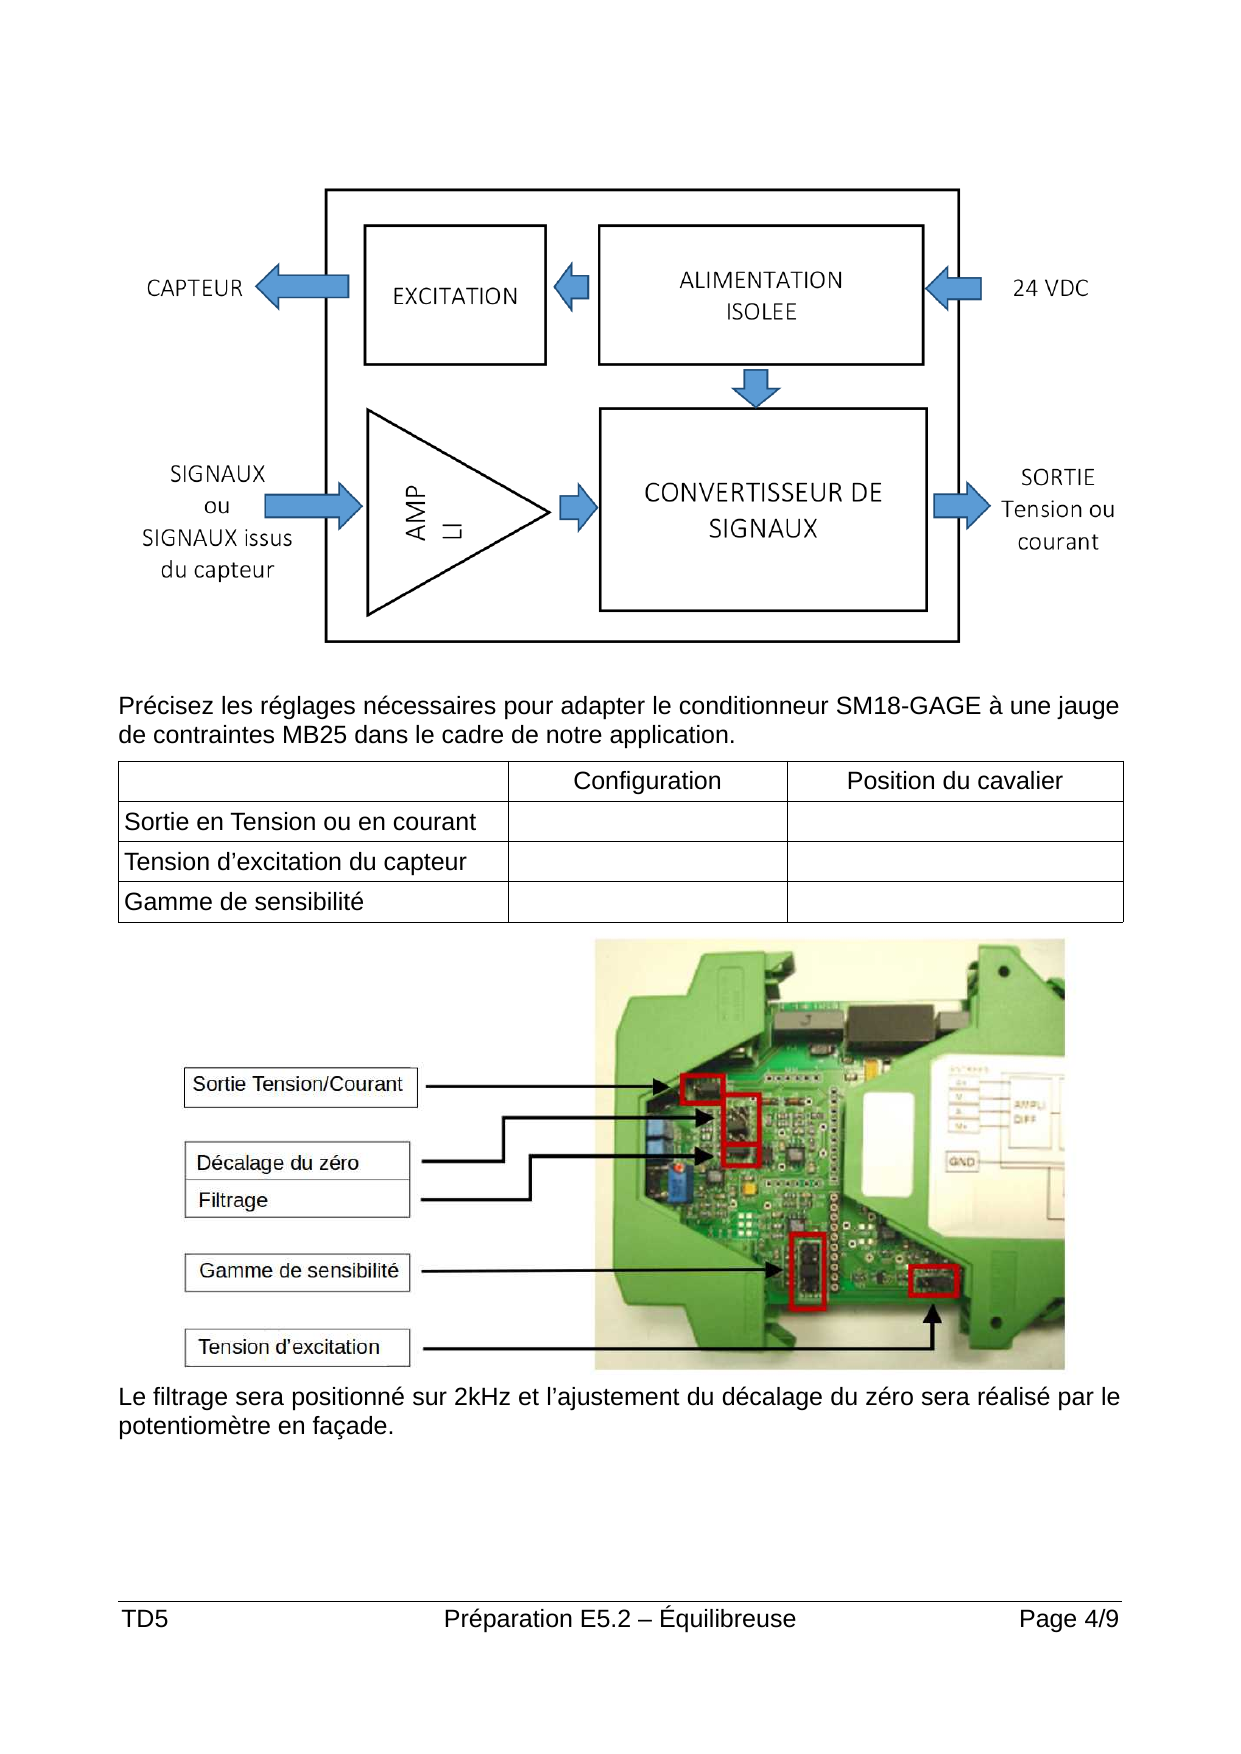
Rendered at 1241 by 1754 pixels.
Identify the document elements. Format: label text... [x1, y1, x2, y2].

text Le filtrage sera positionné sur 2kHz et l’ajustement du décalage du zéro sera réalisé par le potentiomètre en façade. [118, 934, 1122, 1439]
picture [118, 934, 1092, 1383]
table_cell [509, 882, 787, 922]
table_cell [788, 882, 1123, 922]
table_header [119, 762, 508, 801]
table_cell [509, 842, 787, 881]
text Précisez les réglages nécessaires pour adapter le conditionneur SM18-GAGE à une jauge de contraintes MB25 dans le cadre de notre application. [118, 691, 1122, 749]
table_cell Sortie en Tension ou en courant [119, 802, 508, 841]
table_header Position du cavalier [788, 762, 1123, 801]
table_cell [788, 842, 1123, 881]
table_cell [788, 802, 1123, 841]
table_header Configuration [509, 762, 787, 801]
picture [118, 176, 1123, 651]
table_cell Gamme de sensibilité [119, 882, 508, 922]
table_cell [509, 802, 787, 841]
table_cell Tension d’excitation du capteur [119, 842, 508, 881]
